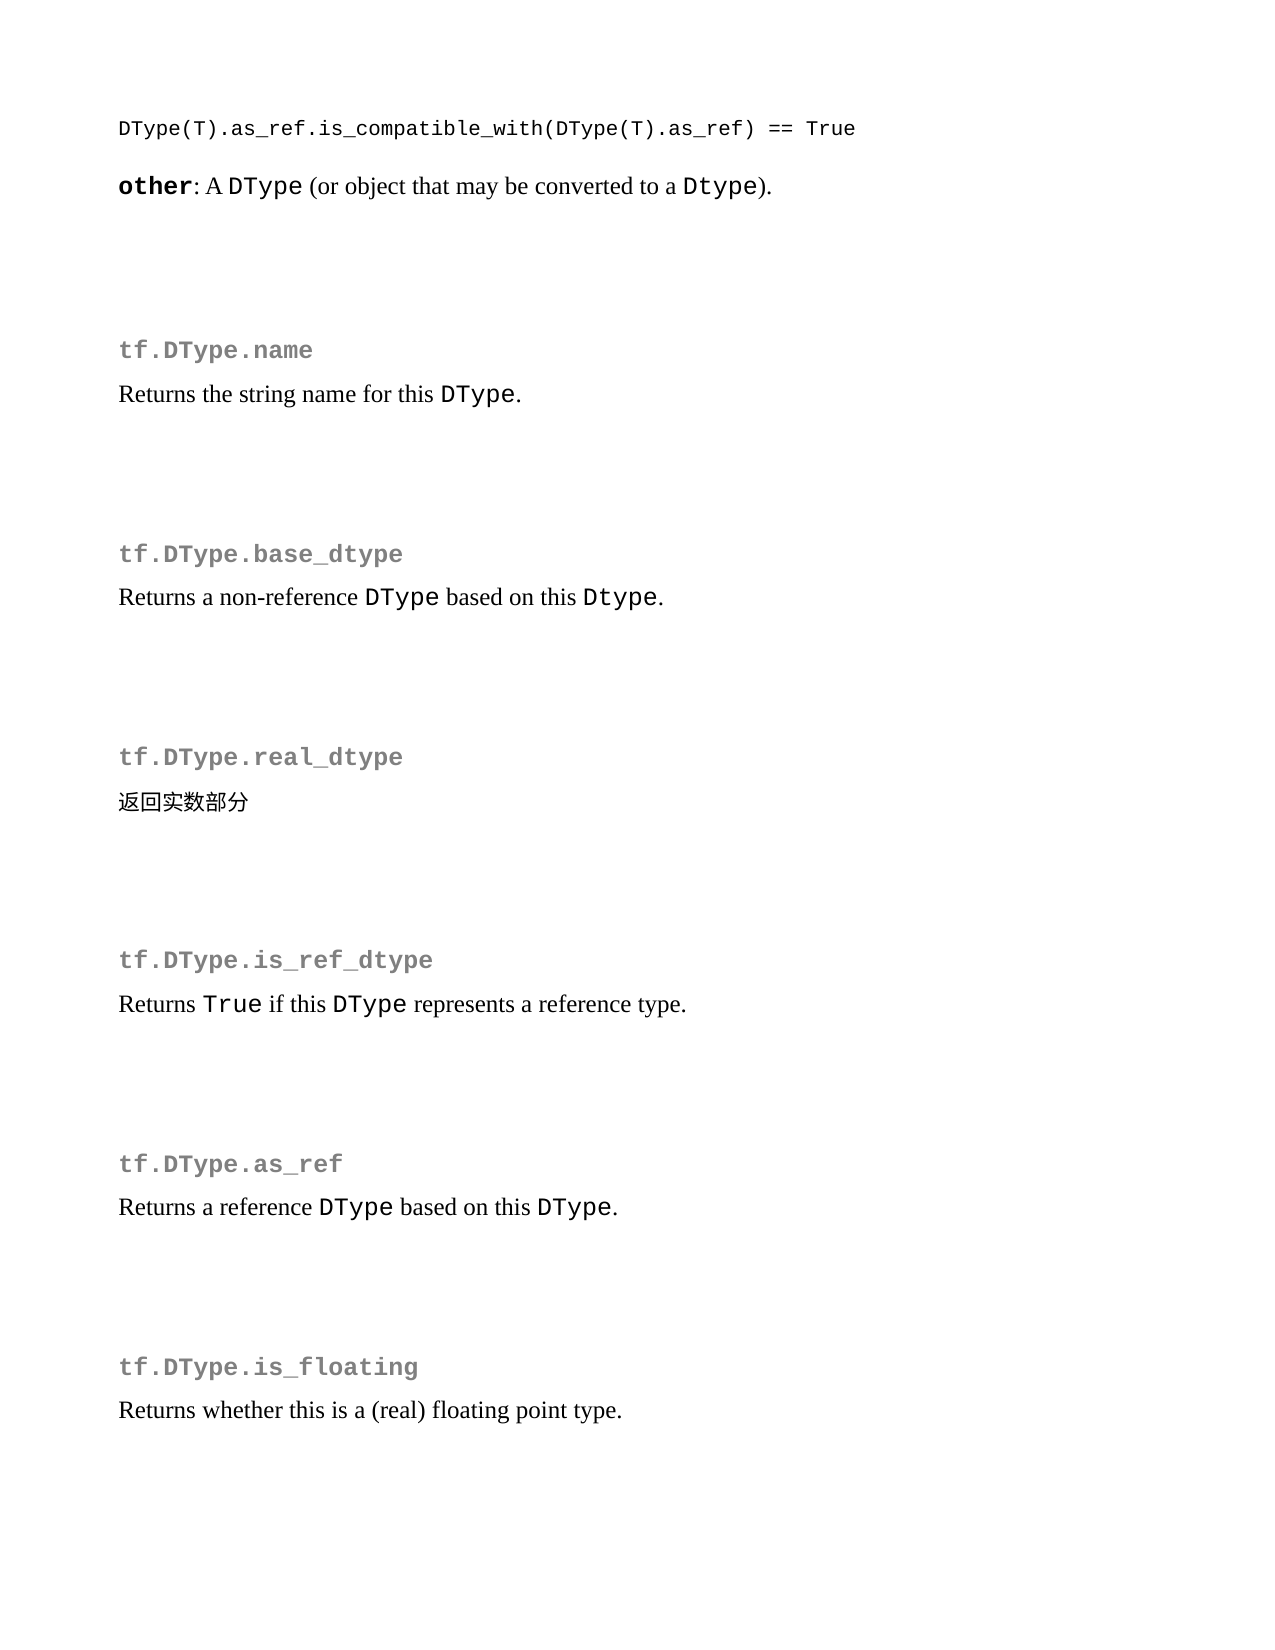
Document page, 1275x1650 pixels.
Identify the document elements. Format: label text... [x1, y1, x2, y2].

text Returns a reference DType based on this DType. [118, 1192, 1157, 1223]
text other: A DType (or object that may be converted to a Dtype). [118, 171, 1157, 202]
subtitle tf.DType.is_ref_dtype [118, 948, 1157, 976]
text Returns True if this DType represents a reference type. [118, 989, 1157, 1020]
subtitle tf.DType.as_ref [118, 1151, 1157, 1179]
text DType(T).as_ref.is_compatible_with(DType(T).as_ref) == True [118, 118, 1157, 142]
text 返回实数部分 [118, 785, 1157, 817]
subtitle tf.DType.name [118, 338, 1157, 366]
text Returns a non-reference DType based on this Dtype. [118, 582, 1157, 613]
text Returns whether this is a (real) floating point type. [118, 1395, 1157, 1424]
subtitle tf.DType.base_dtype [118, 541, 1157, 569]
subtitle tf.DType.is_floating [118, 1354, 1157, 1382]
text Returns the string name for this DType. [118, 379, 1157, 410]
subtitle tf.DType.real_dtype [118, 744, 1157, 772]
